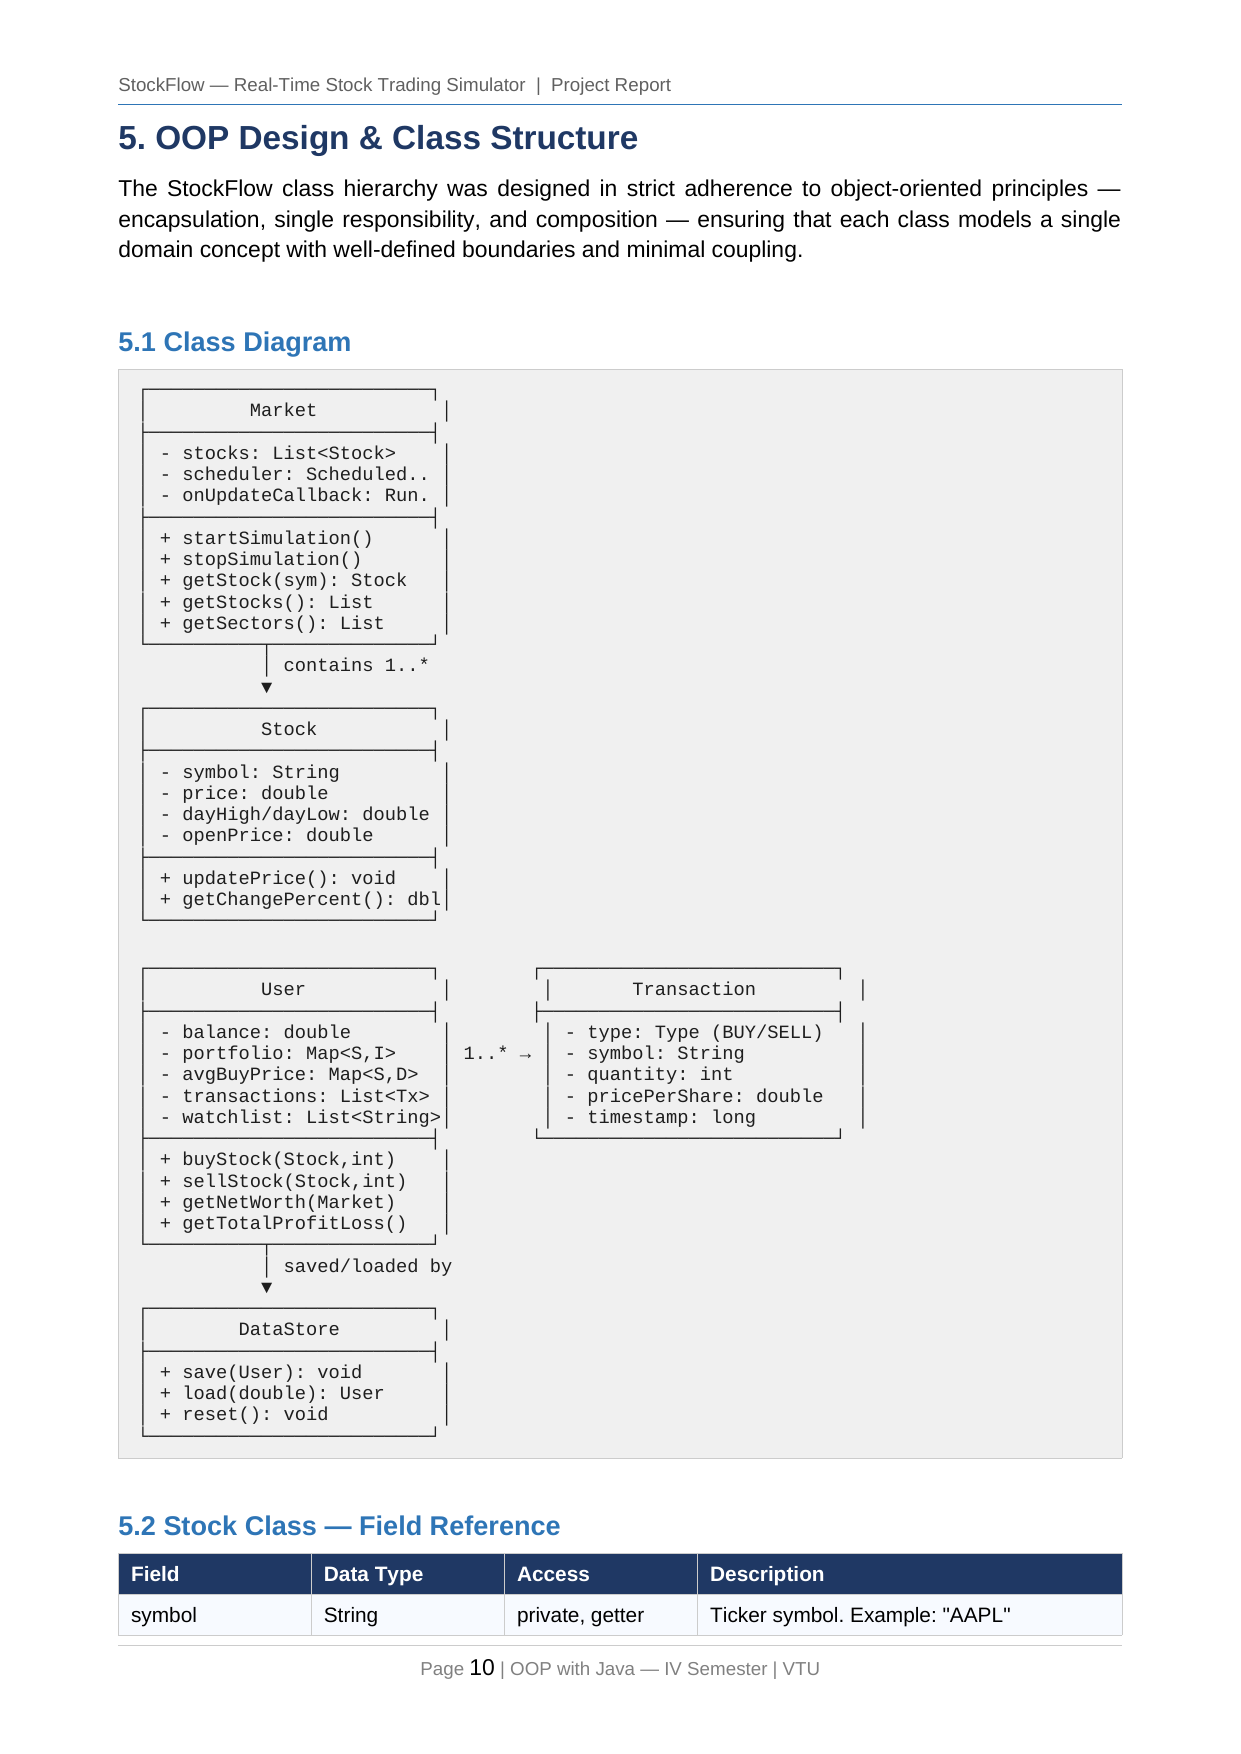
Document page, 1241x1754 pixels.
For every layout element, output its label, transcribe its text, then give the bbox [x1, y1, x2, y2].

table_header Description [698, 1554, 1122, 1594]
table_cell symbol [119, 1595, 311, 1635]
table_header ┌─────────────────────────┐ │ Market │ ├─────────────────────────┤ │ - stocks: List<Stock> │ │ - scheduler: Scheduled.. │ │ - onUpdateCallback: Run. │ ├─────────────────────────┤ │ + startSimulation() │ │ + stopSimulation() │ │ + getStock(sym): Stock │ │ + getStocks(): List │ │ + getSectors(): List │ └──────────┬──────────────┘ │ contains 1..* ▼ ┌─────────────────────────┐ │ Stock │ ├─────────────────────────┤ │ - symbol: String │ │ - price: double │ │ - dayHigh/dayLow: double │ │ - openPrice: double │ ├─────────────────────────┤ │ + updatePrice(): void │ │ + getChangePercent(): dbl│ └─────────────────────────┘ ┌─────────────────────────┐ ┌──────────────────────────┐ │ User │ │ Transaction │ ├─────────────────────────┤ ├──────────────────────────┤ │ - balance: double │ │ - type: Type (BUY/SELL) │ │ - portfolio: Map<S,I> │ 1..* → │ - symbol: String │ │ - avgBuyPrice: Map<S,D> │ │ - quantity: int │ │ - transactions: List<Tx> │ │ - pricePerShare: double │ │ - watchlist: List<String>│ │ - timestamp: long │ ├─────────────────────────┤ └──────────────────────────┘ │ + buyStock(Stock,int) │ │ + sellStock(Stock,int) │ │ + getNetWorth(Market) │ │ + getTotalProfitLoss() │ └──────────┬──────────────┘ │ saved/loaded by ▼ ┌─────────────────────────┐ │ DataStore │ ├─────────────────────────┤ │ + save(User): void │ │ + load(double): User │ │ + reset(): void │ └─────────────────────────┘ [119, 370, 1122, 1458]
text The StockFlow class hierarchy was designed in strict adherence to object-oriented principles — encapsulation, single responsibility, and composition — ensuring that each class models a single domain concept with well-defined boundaries and minimal coupling. [118, 175, 1122, 262]
subtitle 5.2 Stock Class — Field Reference [118, 1509, 1122, 1541]
table_header Data Type [312, 1554, 504, 1594]
table_header Field [119, 1554, 311, 1594]
table_cell Ticker symbol. Example: "AAPL" [698, 1595, 1122, 1635]
table_header Access [505, 1554, 697, 1594]
subtitle 5. OOP Design & Class Structure [118, 118, 1122, 157]
table_cell private, getter [505, 1595, 697, 1635]
table_cell String [312, 1595, 504, 1635]
subtitle 5.1 Class Diagram [118, 326, 1122, 357]
